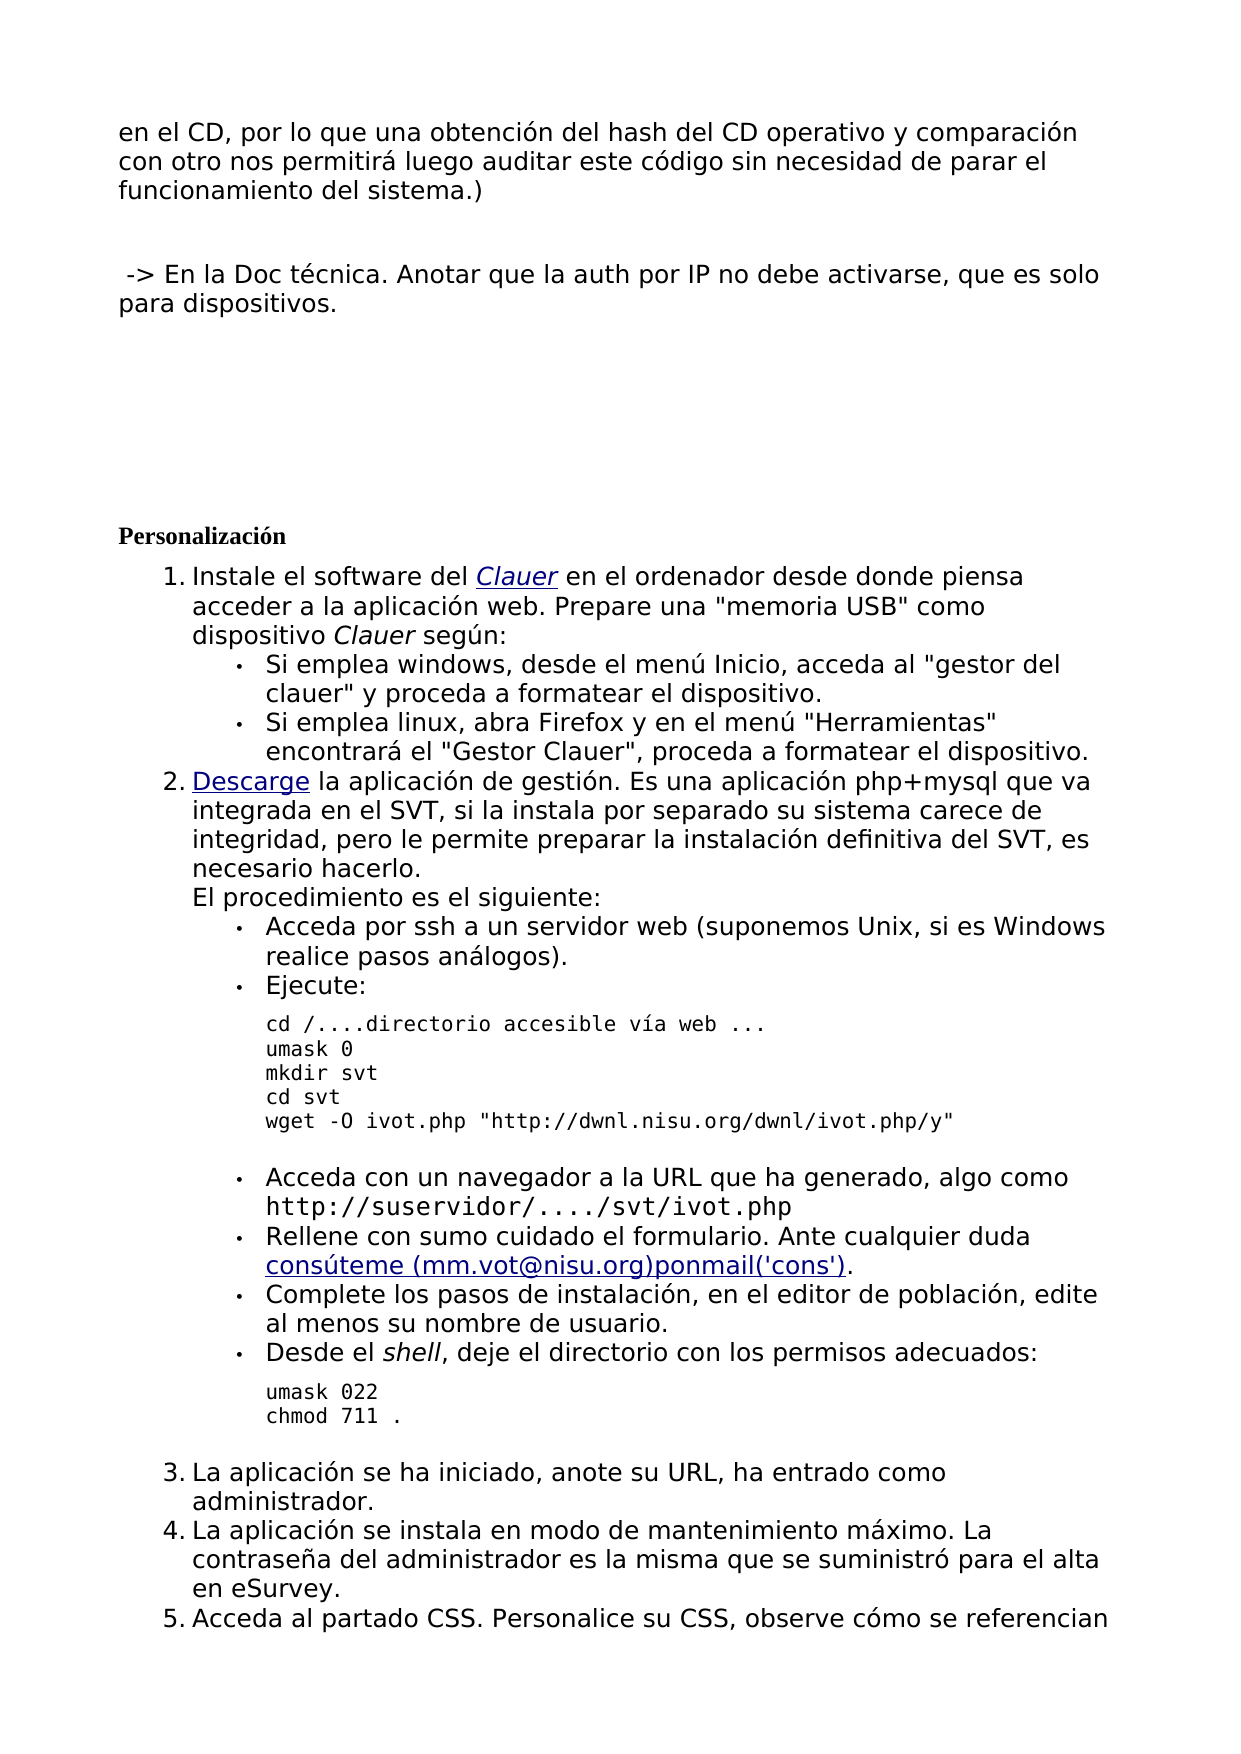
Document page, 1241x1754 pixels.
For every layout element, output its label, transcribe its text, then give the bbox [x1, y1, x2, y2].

list cd /....directorio accesible vía web ... [236, 1012, 1122, 1037]
list Instale el software del Clauer en el ordenador desde donde piensa acceder a la aplicación web. Prepare una "memoria USB" como dispositivo Clauer según: [162, 562, 1122, 650]
subtitle Personalización [118, 522, 1122, 550]
list Rellene con sumo cuidado el formulario. Ante cualquier duda consúteme (mm.vot@nisu.org)ponmail('cons'). [236, 1222, 1122, 1280]
list Desde el shell, deje el directorio con los permisos adecuados: [236, 1338, 1122, 1367]
list mkdir svt [236, 1061, 1122, 1085]
list Ejecute: [236, 971, 1122, 1000]
list Acceda por ssh a un servidor web (suponemos Unix, si es Windows realice pasos análogos). [236, 912, 1122, 971]
list Acceda con un navegador a la URL que ha generado, algo como http://suservidor/..../svt/ivot.php [236, 1163, 1122, 1222]
list umask 022 [236, 1380, 1122, 1404]
list La aplicación se instala en modo de mantenimiento máximo. La contraseña del administrador es la misma que se suministró para el alta en eSurvey. [162, 1516, 1122, 1604]
list Si emplea linux, abra Firefox y en el menú "Herramientas" encontrará el "Gestor Clauer", proceda a formatear el dispositivo. [236, 708, 1122, 767]
list cd svt [236, 1085, 1122, 1109]
list Descarge la aplicación de gestión. Es una aplicación php+mysql que va integrada en el SVT, si la instala por separado su sistema carece de integridad, pero le permite preparar la instalación definitiva del SVT, es necesario hacerlo. El procedimiento es el siguiente: [162, 767, 1122, 912]
text -> En la Doc técnica. Anotar que la auth por IP no debe activarse, que es solo para dispositivos. [118, 260, 1122, 318]
text en el CD, por lo que una obtención del hash del CD operativo y comparación con otro nos permitirá luego auditar este código sin necesidad de parar el funcionamiento del sistema.) [118, 118, 1122, 206]
list chmod 711 . [236, 1404, 1122, 1428]
list wget -O ivot.php "http://dwnl.nisu.org/dwnl/ivot.php/y" [236, 1109, 1122, 1134]
list Si emplea windows, desde el menú Inicio, acceda al "gestor del clauer" y proceda a formatear el dispositivo. [236, 650, 1122, 708]
list Complete los pasos de instalación, en el editor de población, edite al menos su nombre de usuario. [236, 1280, 1122, 1338]
list Acceda al partado CSS. Personalice su CSS, observe cómo se referencian [162, 1604, 1122, 1633]
list umask 0 [236, 1037, 1122, 1061]
list La aplicación se ha iniciado, anote su URL, ha entrado como administrador. [162, 1458, 1122, 1516]
